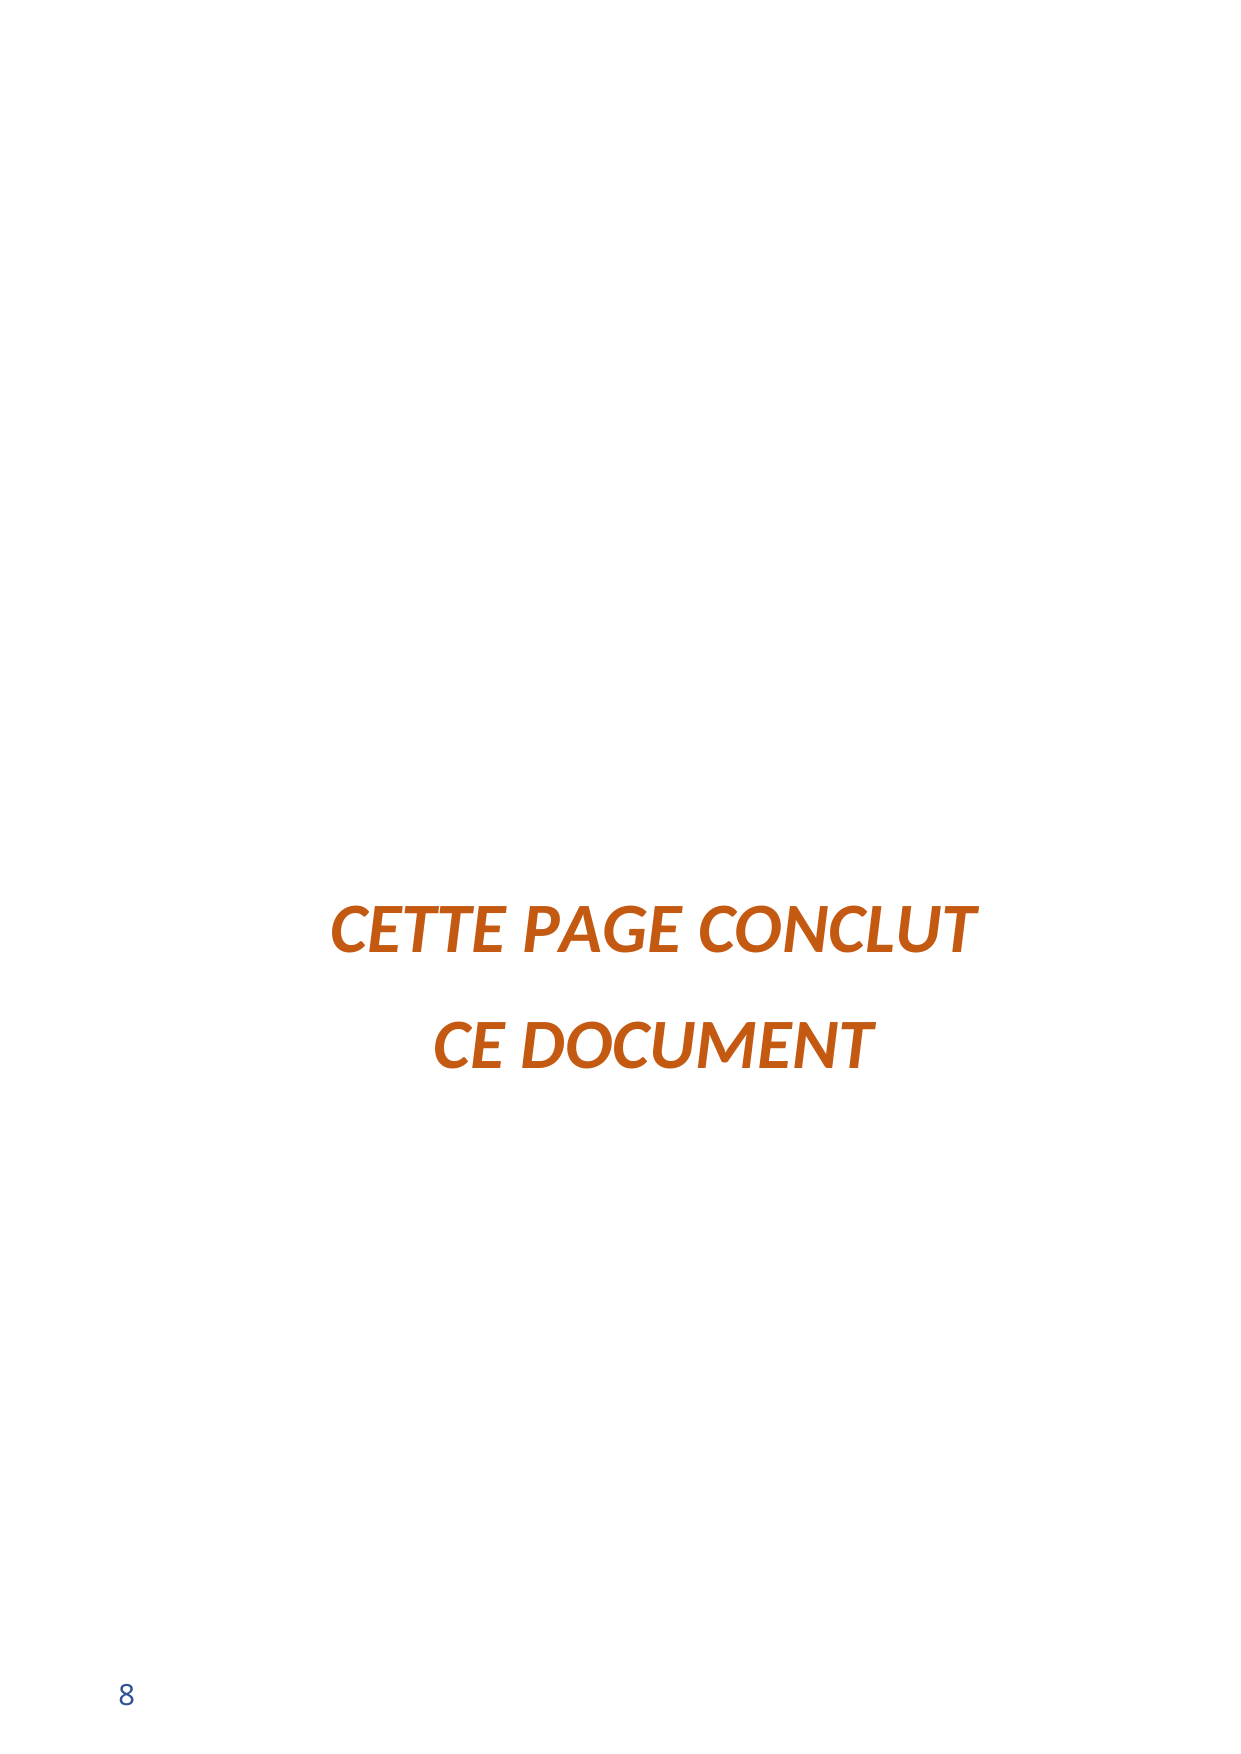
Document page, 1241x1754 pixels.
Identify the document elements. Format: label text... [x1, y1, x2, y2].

text CE DOCUMENT [118, 999, 1196, 1086]
text CETTE PAGE CONCLUT [118, 883, 1196, 970]
